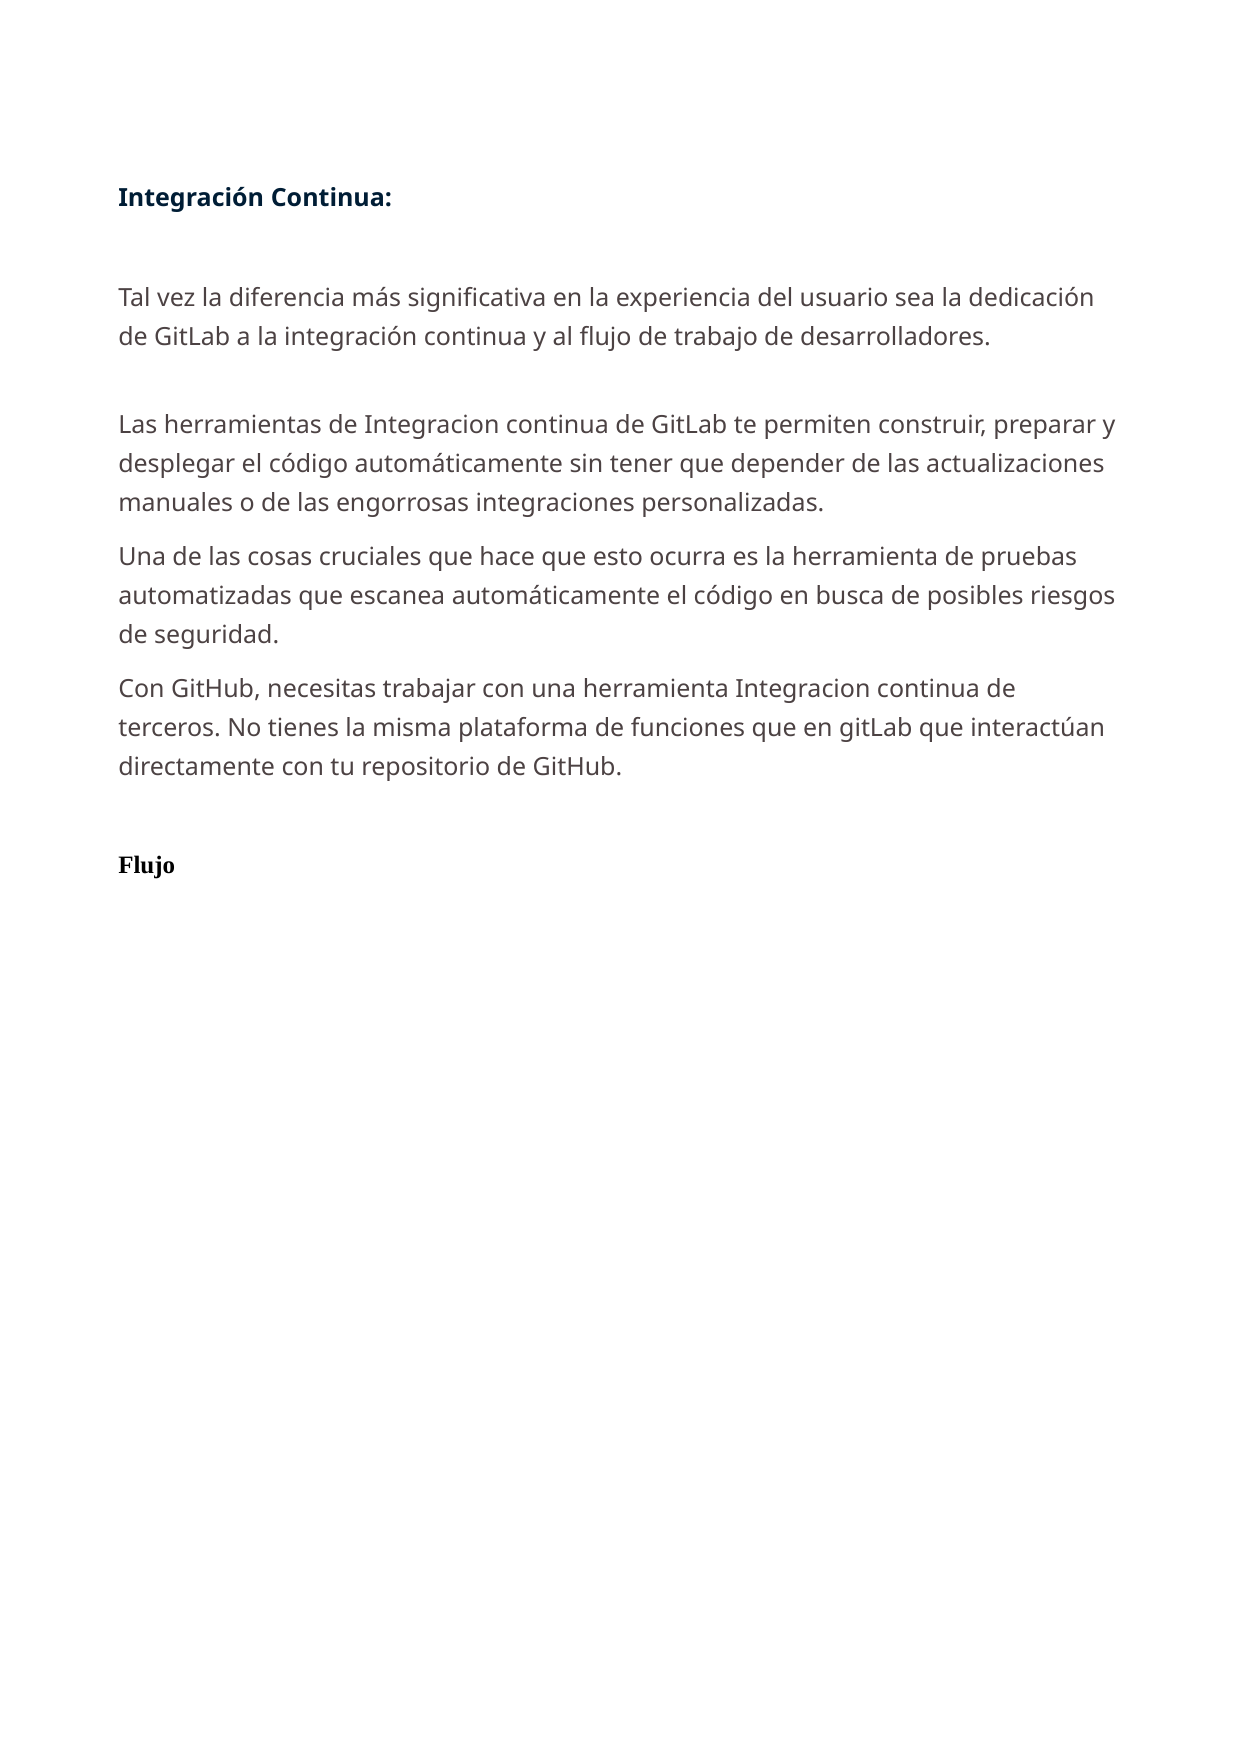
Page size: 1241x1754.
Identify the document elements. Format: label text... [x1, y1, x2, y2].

text Tal vez la diferencia más significativa en la experiencia del usuario sea la dedicación de GitLab a la integración continua y al flujo de trabajo de desarrolladores. [118, 279, 1122, 353]
text Flujo [118, 850, 1122, 879]
text Las herramientas de Integracion continua de GitLab te permiten construir, preparar y desplegar el código automáticamente sin tener que depender de las actualizaciones manuales o de las engorrosas integraciones personalizadas. [118, 372, 1122, 519]
subtitle Integración Continua: [118, 179, 1122, 213]
text Con GitHub, necesitas trabajar con una herramienta Integracion continua de terceros. No tienes la misma plataforma de funciones que en gitLab que interactúan directamente con tu repositorio de GitHub. [118, 671, 1122, 783]
text Una de las cosas cruciales que hace que esto ocurra es la herramienta de pruebas automatizadas que escanea automáticamente el código en busca de posibles riesgos de seguridad. [118, 538, 1122, 651]
